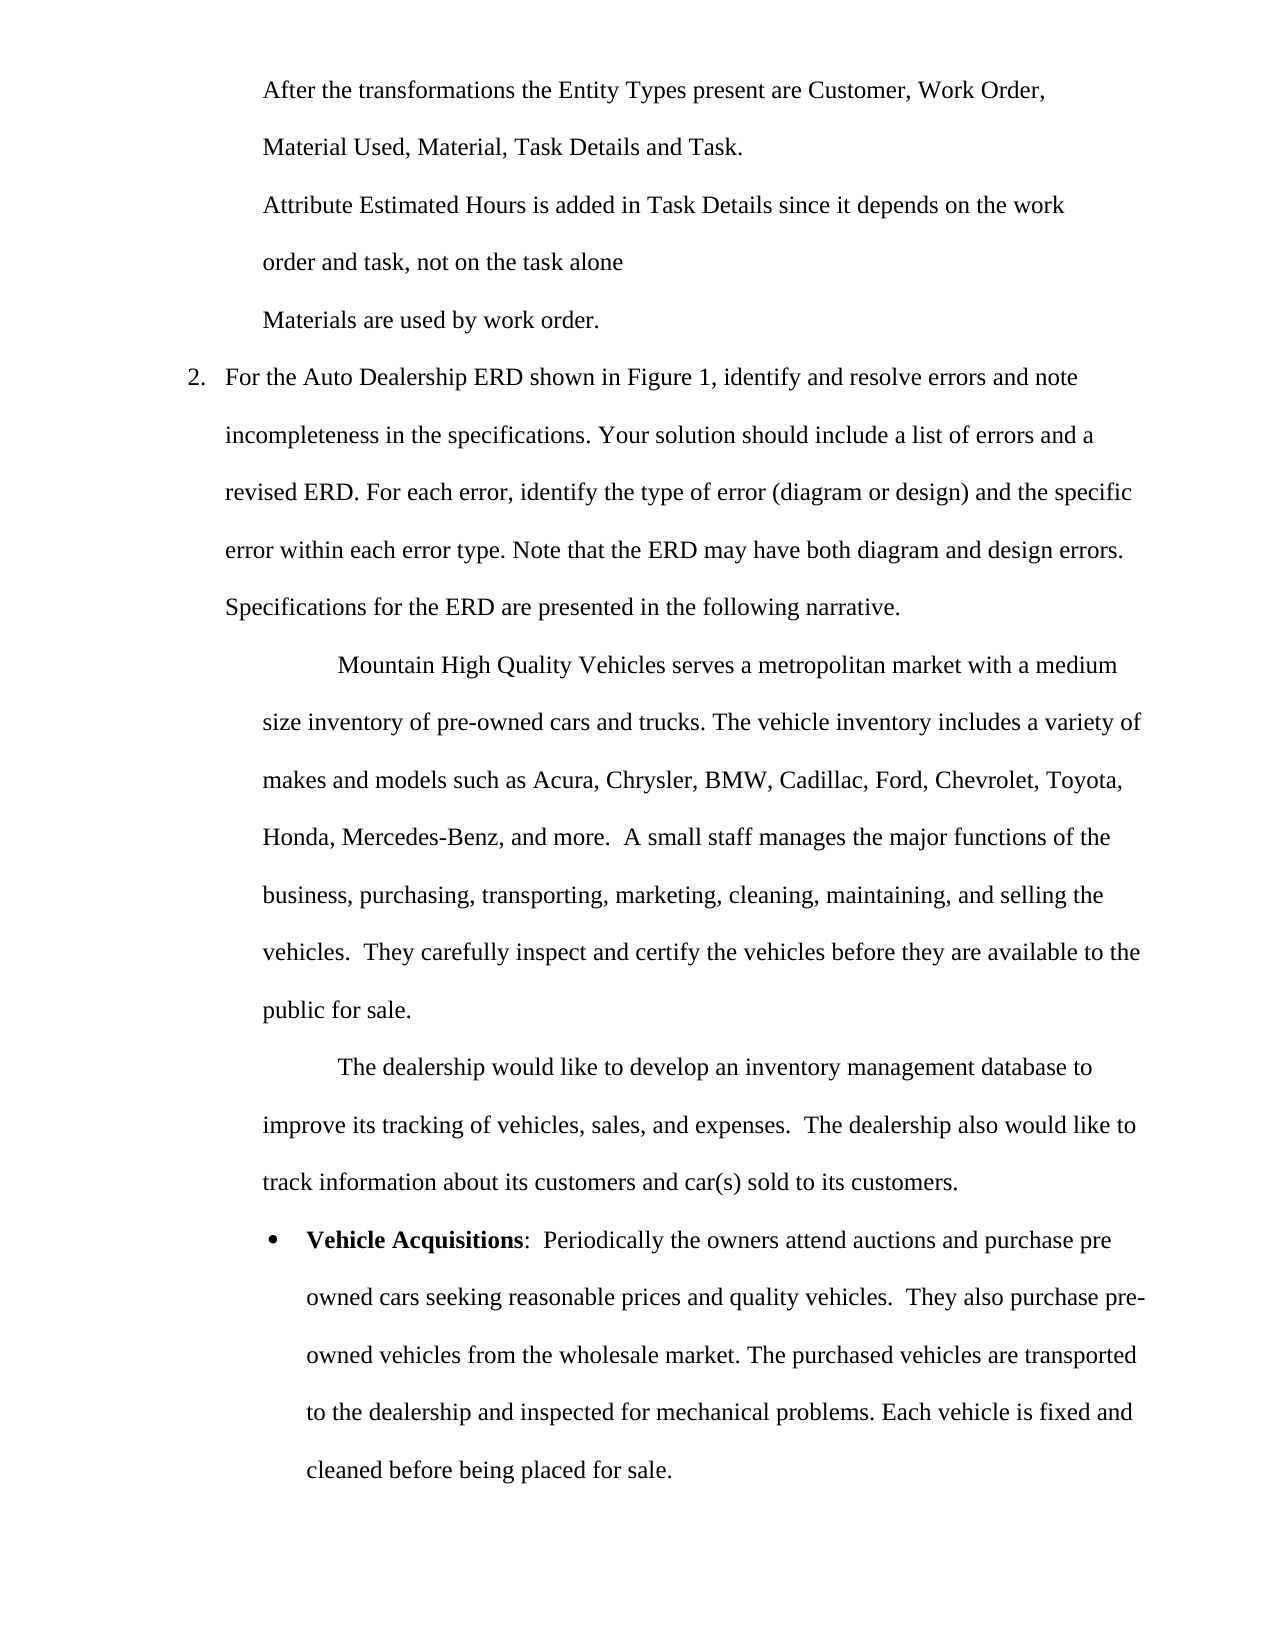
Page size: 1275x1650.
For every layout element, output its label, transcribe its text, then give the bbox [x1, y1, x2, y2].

text After the transformations the Entity Types present are Customer, Work Order, Material Used, Material, Task Details and Task. [262, 75, 1087, 161]
text The dealership would like to develop an inventory management database to improve its tracking of vehicles, sales, and expenses. The dealership also would like to track information about its customers and car(s) sold to its customers. [262, 1052, 1162, 1196]
text Attribute Estimated Hours is added in Task Details since it depends on the work order and task, not on the task alone [262, 190, 1087, 276]
list Vehicle Acquisitions: Periodically the owners attend auctions and purchase pre owned cars seeking reasonable prices and quality vehicles. They also purchase pre-owned vehicles from the wholesale market. The purchased vehicles are transported to the dealership and inspected for mechanical problems. Each vehicle is fixed and cleaned before being placed for sale. [269, 1225, 1162, 1484]
list For the Auto Dealership ERD shown in Figure 1, identify and resolve errors and note incompleteness in the specifications. Your solution should include a list of errors and a revised ERD. For each error, identify the type of error (diagram or design) and the specific error within each error type. Note that the ERD may have both diagram and design errors. Specifications for the ERD are presented in the following narrative. [187, 362, 1162, 621]
text Mountain High Quality Vehicles serves a metropolitan market with a medium size inventory of pre-owned cars and trucks. The vehicle inventory includes a variety of makes and models such as Acura, Chrysler, BMW, Cadillac, Ford, Chevrolet, Toyota, Honda, Mercedes-Benz, and more. A small staff manages the major functions of the business, purchasing, transporting, marketing, cleaning, maintaining, and selling the vehicles. They carefully inspect and certify the vehicles before they are available to the public for sale. [262, 650, 1162, 1024]
text Materials are used by work order. [262, 305, 1087, 334]
